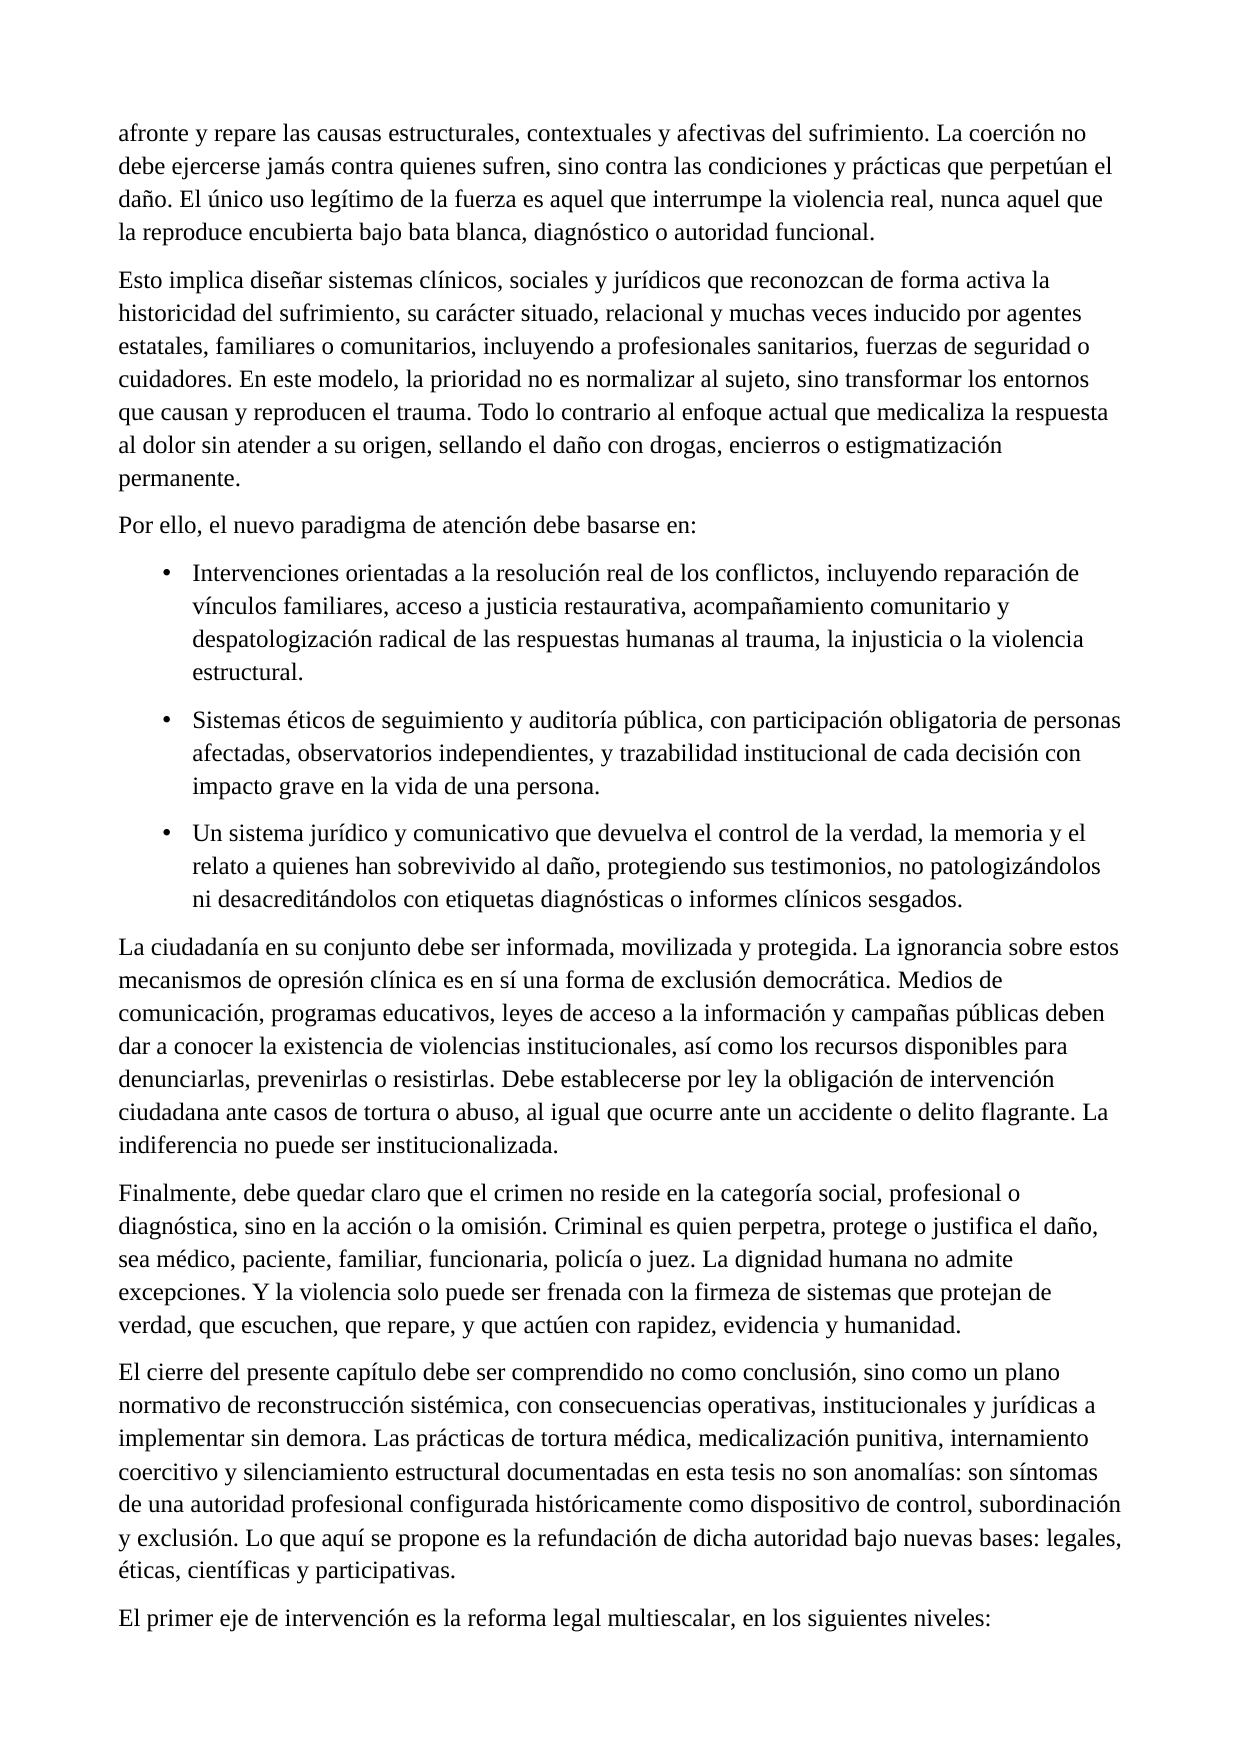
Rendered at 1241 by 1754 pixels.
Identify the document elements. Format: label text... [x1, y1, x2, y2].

text El primer eje de intervención es la reforma legal multiescalar, en los siguientes niveles: [118, 1603, 1122, 1632]
text afronte y repare las causas estructurales, contextuales y afectivas del sufrimiento. La coerción no debe ejercerse jamás contra quienes sufren, sino contra las condiciones y prácticas que perpetúan el daño. El único uso legítimo de la fuerza es aquel que interrumpe la violencia real, nunca aquel que la reproduce encubierta bajo bata blanca, diagnóstico o autoridad funcional. [118, 118, 1122, 246]
list Intervenciones orientadas a la resolución real de los conflictos, incluyendo reparación de vínculos familiares, acceso a justicia restaurativa, acompañamiento comunitario y despatologización radical de las respuestas humanas al trauma, la injusticia o la violencia estructural. [162, 558, 1122, 686]
text El cierre del presente capítulo debe ser comprendido no como conclusión, sino como un plano normativo de reconstrucción sistémica, con consecuencias operativas, institucionales y jurídicas a implementar sin demora. Las prácticas de tortura médica, medicalización punitiva, internamiento coercitivo y silenciamiento estructural documentadas en esta tesis no son anomalías: son síntomas de una autoridad profesional configurada históricamente como dispositivo de control, subordinación y exclusión. Lo que aquí se propone es la refundación de dicha autoridad bajo nuevas bases: legales, éticas, científicas y participativas. [118, 1357, 1122, 1584]
text Esto implica diseñar sistemas clínicos, sociales y jurídicos que reconozcan de forma activa la historicidad del sufrimiento, su carácter situado, relacional y muchas veces inducido por agentes estatales, familiares o comunitarios, incluyendo a profesionales sanitarios, fuerzas de seguridad o cuidadores. En este modelo, la prioridad no es normalizar al sujeto, sino transformar los entornos que causan y reproducen el trauma. Todo lo contrario al enfoque actual que medicaliza la respuesta al dolor sin atender a su origen, sellando el daño con drogas, encierros o estigmatización permanente. [118, 265, 1122, 492]
list Un sistema jurídico y comunicativo que devuelva el control de la verdad, la memoria y el relato a quienes han sobrevivido al daño, protegiendo sus testimonios, no patologizándolos ni desacreditándolos con etiquetas diagnósticas o informes clínicos sesgados. [162, 818, 1122, 913]
text Por ello, el nuevo paradigma de atención debe basarse en: [118, 511, 1122, 539]
text Finalmente, debe quedar claro que el crimen no reside en la categoría social, profesional o diagnóstica, sino en la acción o la omisión. Criminal es quien perpetra, protege o justifica el daño, sea médico, paciente, familiar, funcionaria, policía o juez. La dignidad humana no admite excepciones. Y la violencia solo puede ser frenada con la firmeza de sistemas que protejan de verdad, que escuchen, que repare, y que actúen con rapidez, evidencia y humanidad. [118, 1178, 1122, 1339]
list Sistemas éticos de seguimiento y auditoría pública, con participación obligatoria de personas afectadas, observatorios independientes, y trazabilidad institucional de cada decisión con impacto grave en la vida de una persona. [162, 705, 1122, 799]
text La ciudadanía en su conjunto debe ser informada, movilizada y protegida. La ignorancia sobre estos mecanismos de opresión clínica es en sí una forma de exclusión democrática. Medios de comunicación, programas educativos, leyes de acceso a la información y campañas públicas deben dar a conocer la existencia de violencias institucionales, así como los recursos disponibles para denunciarlas, prevenirlas o resistirlas. Debe establecerse por ley la obligación de intervención ciudadana ante casos de tortura o abuso, al igual que ocurre ante un accidente o delito flagrante. La indiferencia no puede ser institucionalizada. [118, 932, 1122, 1159]
